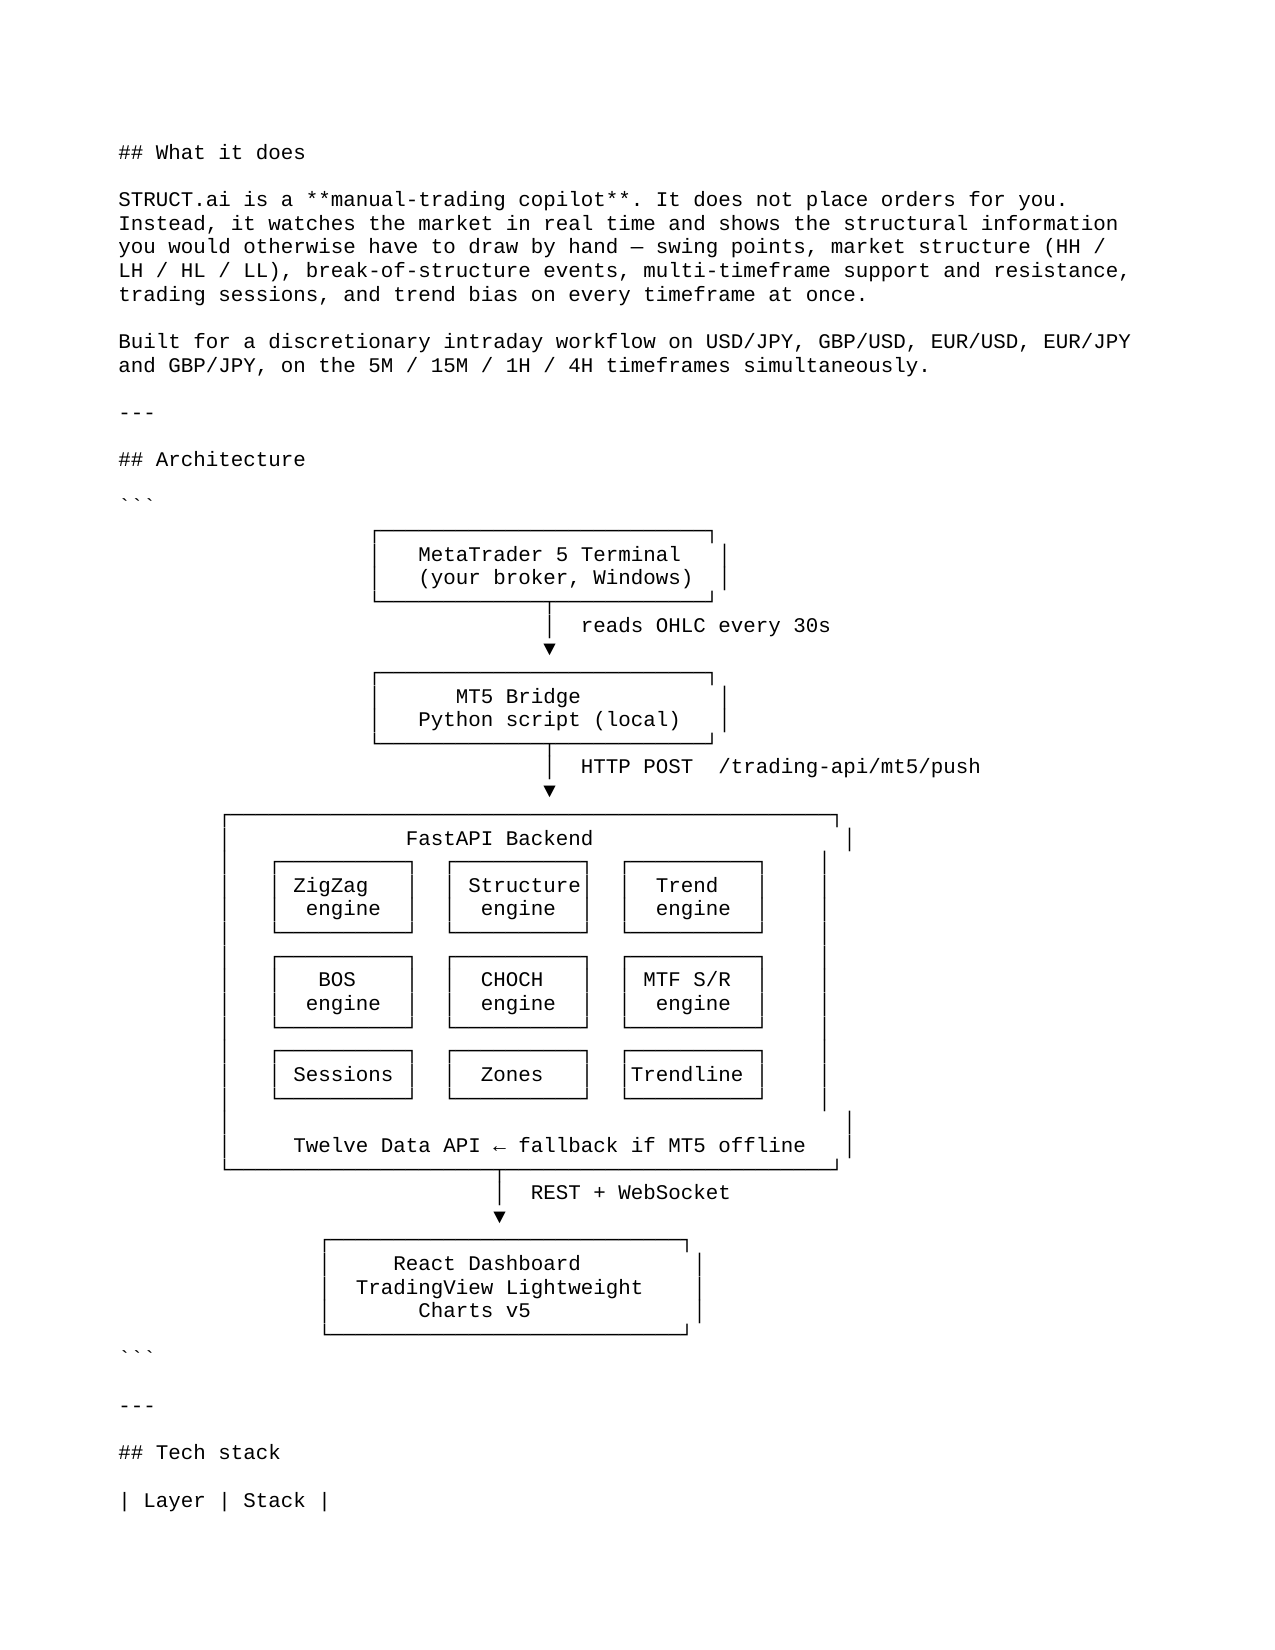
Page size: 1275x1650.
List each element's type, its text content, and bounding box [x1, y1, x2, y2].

text └─────────────┬────────────┘ [375, 733, 711, 743]
text │ MT5 Bridge │ [375, 686, 724, 709]
text │ MT5 Bridge │ [118, 686, 374, 709]
text ▼ [118, 638, 1157, 662]
text │ reads OHLC every 30s [118, 615, 549, 638]
text ┌────────────────────────────┐ [118, 1229, 1157, 1253]
text │ │ ZigZag │ │ Structure│ │ Trend │ │ [118, 875, 224, 898]
text │ TradingView Lightweight │ [325, 1277, 699, 1300]
text │ ┌──────────┐ ┌──────────┐ ┌──────────┐ │ [118, 851, 1157, 875]
text ▼ [118, 1206, 1157, 1229]
text │ MetaTrader 5 Terminal │ [375, 544, 724, 567]
text │ (your broker, Windows) │ [118, 567, 1157, 591]
text │ REST + WebSocket [118, 1182, 1157, 1206]
text │ ┌──────────┐ ┌──────────┐ ┌──────────┐ │ [118, 946, 224, 969]
text │ └──────────┘ └──────────┘ └──────────┘ │ [450, 1088, 586, 1098]
text │ Twelve Data API ← fallback if MT5 offline │ [225, 1135, 849, 1158]
text STRUCT.ai is a **manual-trading copilot**. It does not place orders for you. Instead, it watches the market in real time and shows the structural information you would otherwise have to draw by hand — swing points, market structure (HH / LH / HL / LL), break-of-structure events, multi-timeframe support and resistance, trading sessions, and trend bias on every timeframe at once. [118, 189, 1157, 307]
text │ │ ZigZag │ │ Structure│ │ Trend │ │ [450, 875, 586, 898]
text │ └──────────┘ └──────────┘ └──────────┘ │ [275, 1017, 411, 1027]
text │ MetaTrader 5 Terminal │ [725, 544, 1157, 567]
text │ ┌──────────┐ ┌──────────┐ ┌──────────┐ │ [225, 946, 824, 969]
text │ TradingView Lightweight │ [118, 1277, 324, 1300]
text │ └──────────┘ └──────────┘ └──────────┘ │ [118, 1088, 224, 1111]
text ┌──────────────────────────┐ [118, 662, 1157, 686]
text │ MT5 Bridge │ [725, 686, 1157, 709]
text └─────────────┬────────────┘ [118, 733, 549, 757]
text └─────────────┬────────────┘ [550, 733, 1157, 757]
text │ │ ZigZag │ │ Structure│ │ Trend │ │ [412, 875, 449, 898]
text │ ┌──────────┐ ┌──────────┐ ┌──────────┐ │ [825, 946, 1157, 969]
text | Layer | Stack | [118, 1489, 1157, 1513]
text │ └──────────┘ └──────────┘ └──────────┘ │ [825, 1017, 1157, 1040]
text --- [118, 402, 1157, 426]
text └────────────────────────────┘ [118, 1324, 1157, 1348]
text │ │ ZigZag │ │ Structure│ │ Trend │ │ [825, 875, 1157, 898]
text │ ┌──────────┐ ┌──────────┐ ┌──────────┐ │ [118, 1040, 1157, 1064]
text ┌──────────────────────────┐ [118, 520, 1157, 544]
text │ │ BOS │ │ CHOCH │ │ MTF S/R │ │ [118, 969, 1157, 993]
text Built for a discretionary intraday workflow on USD/JPY, GBP/USD, EUR/USD, EUR/JPY and GBP/JPY, on the 5M / 15M / 1H / 4H timeframes simultaneously. [118, 331, 1157, 378]
text │ reads OHLC every 30s [550, 615, 1157, 638]
text │ └──────────┘ └──────────┘ └──────────┘ │ [118, 1017, 224, 1040]
text │ │ ZigZag │ │ Structure│ │ Trend │ │ [762, 875, 824, 898]
text │ ┌──────────┐ ┌──────────┐ ┌──────────┐ │ [450, 957, 586, 969]
text │ Twelve Data API ← fallback if MT5 offline │ [118, 1135, 224, 1158]
text │ └──────────┘ └──────────┘ └──────────┘ │ [625, 1017, 761, 1027]
text │ ┌──────────┐ ┌──────────┐ ┌──────────┐ │ [625, 957, 761, 969]
text │ MetaTrader 5 Terminal │ [118, 544, 374, 567]
text │ └──────────┘ └──────────┘ └──────────┘ │ [450, 1017, 586, 1027]
text │ React Dashboard │ [118, 1253, 1157, 1277]
text ┌────────────────────────────────────────────────┐ [118, 804, 1157, 827]
text --- [118, 1395, 1157, 1419]
text │ Python script (local) │ [118, 709, 1157, 733]
text ``` [118, 496, 1157, 520]
text │ HTTP POST /trading-api/mt5/push [118, 757, 1157, 780]
text ``` [118, 1348, 1157, 1371]
text │ └──────────┘ └──────────┘ └──────────┘ │ [225, 1017, 824, 1040]
text │ │ ZigZag │ │ Structure│ │ Trend │ │ [225, 875, 274, 898]
text │ │ [118, 1111, 1157, 1135]
text │ │ ZigZag │ │ Structure│ │ Trend │ │ [587, 875, 624, 898]
text │ │ engine │ │ engine │ │ engine │ │ [118, 898, 1157, 922]
text ▼ [118, 780, 1157, 804]
text │ │ engine │ │ engine │ │ engine │ │ [118, 993, 1157, 1017]
text │ │ ZigZag │ │ Structure│ │ Trend │ │ [275, 875, 411, 898]
text │ ┌──────────┐ ┌──────────┐ ┌──────────┐ │ [275, 957, 411, 969]
text │ │ Sessions │ │ Zones │ │Trendline │ │ [118, 1064, 1157, 1088]
text ## What it does [118, 142, 1157, 165]
text │ │ ZigZag │ │ Structure│ │ Trend │ │ [625, 875, 761, 898]
text │ FastAPI Backend │ [118, 827, 1157, 851]
text │ └──────────┘ └──────────┘ └──────────┘ │ [118, 922, 1157, 946]
text └─────────────┬────────────┘ [118, 591, 1157, 615]
text │ Twelve Data API ← fallback if MT5 offline │ [850, 1135, 1157, 1158]
text ## Architecture [118, 449, 1157, 473]
text │ └──────────┘ └──────────┘ └──────────┘ │ [625, 1088, 761, 1098]
text ## Tech stack [118, 1442, 1157, 1466]
text │ TradingView Lightweight │ [700, 1277, 1157, 1300]
text │ └──────────┘ └──────────┘ └──────────┘ │ [225, 1088, 824, 1111]
text │ Charts v5 │ [118, 1300, 1157, 1324]
text │ └──────────┘ └──────────┘ └──────────┘ │ [275, 1088, 411, 1098]
text │ └──────────┘ └──────────┘ └──────────┘ │ [825, 1088, 1157, 1111]
text └─────────────────────┬──────────────────────────┘ [118, 1158, 1157, 1182]
